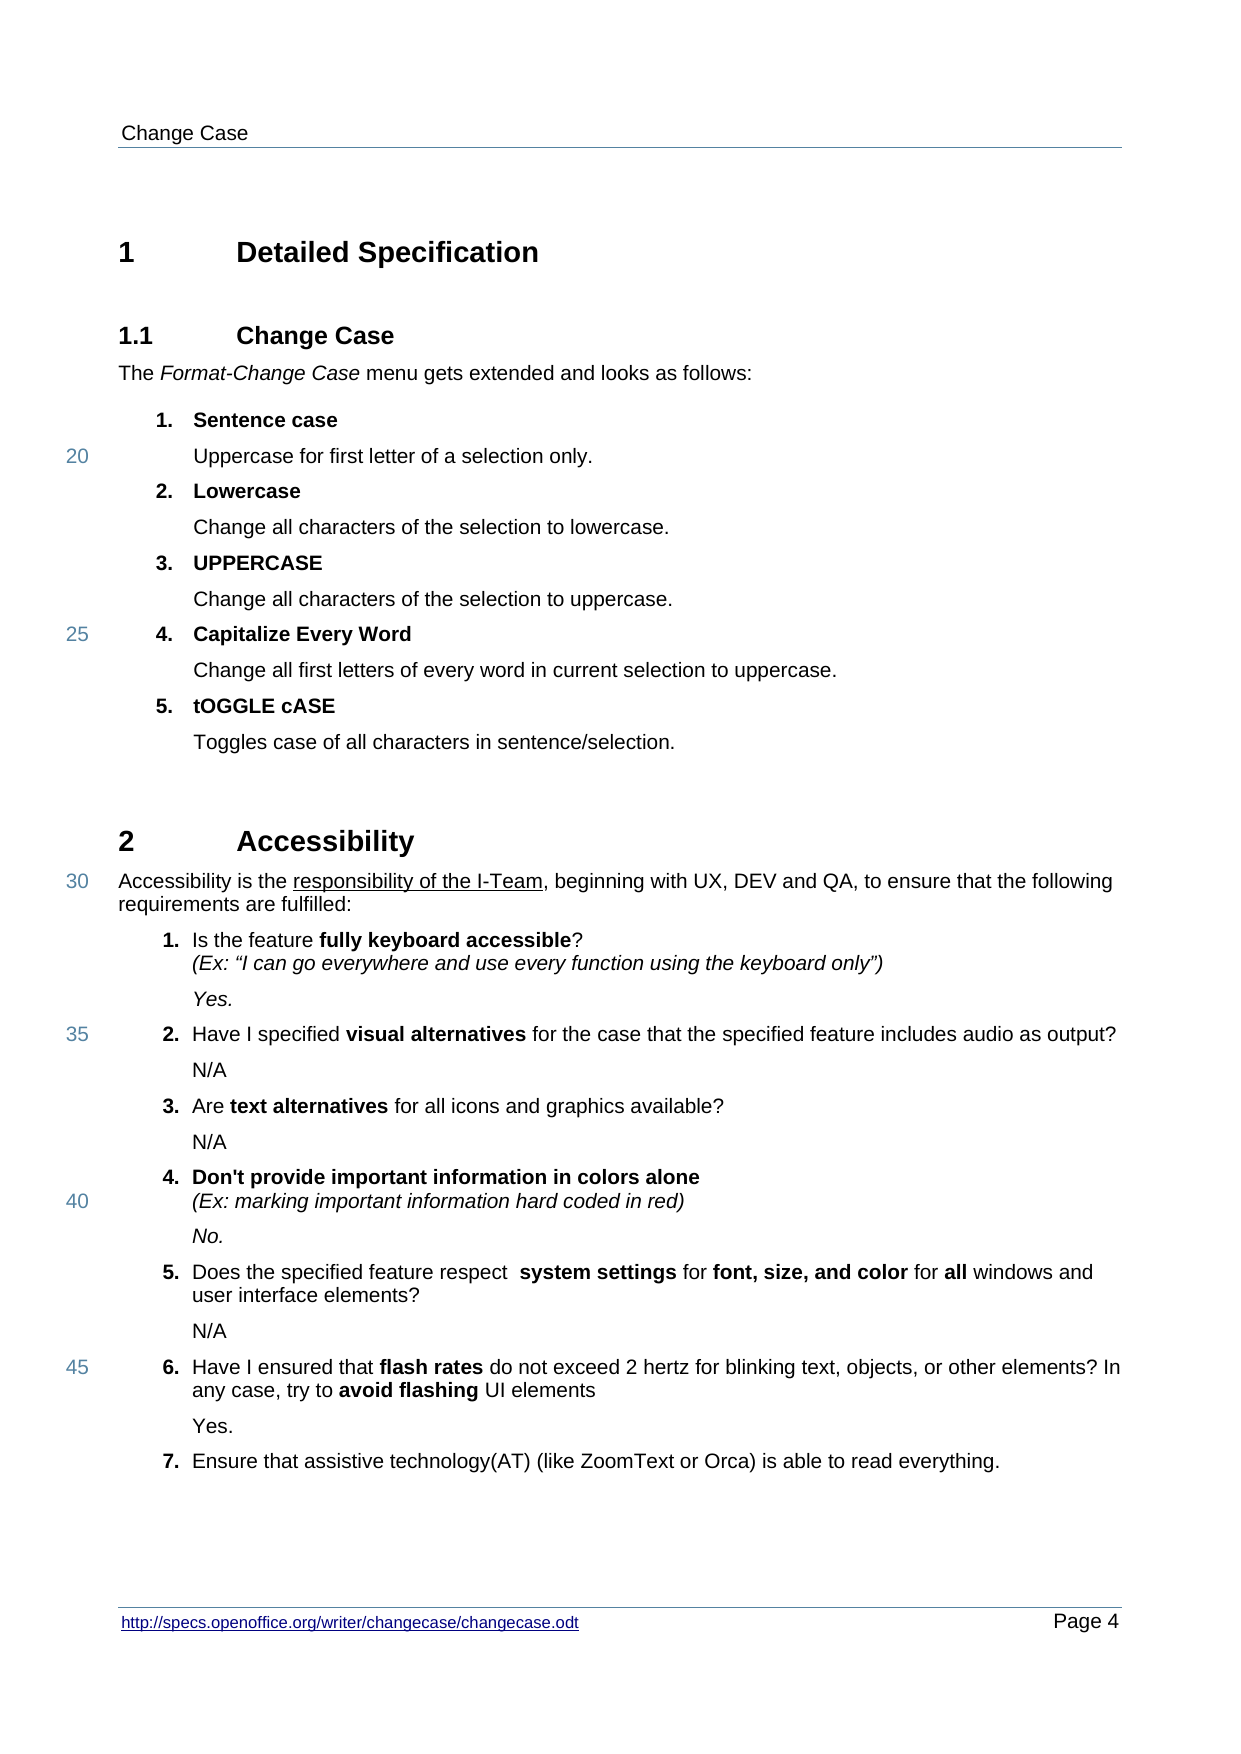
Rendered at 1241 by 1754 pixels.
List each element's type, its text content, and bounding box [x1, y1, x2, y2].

list Don't provide important information in colors alone (Ex: marking important information hard coded in red) [162, 1166, 1122, 1212]
list No. [162, 1225, 1122, 1248]
list Is the feature fully keyboard accessible? (Ex: “I can go everywhere and use every function using the keyboard only”) [162, 928, 1122, 975]
list Capitalize Every Word [156, 623, 1122, 646]
text Accessibility is the responsibility of the I-Team, beginning with UX, DEV and QA, to ensure that the following requirements are fulfilled: [118, 869, 1122, 916]
list Does the specified feature respect system settings for font, size, and color for all windows and user interface elements? [162, 1261, 1122, 1307]
list UPPERCASE [156, 552, 1122, 575]
list Change all characters of the selection to lowercase. [156, 516, 1122, 539]
subtitle Accessibility [118, 825, 1122, 858]
list Change all first letters of every word in current selection to uppercase. [156, 659, 1122, 682]
list N/A [162, 1130, 1122, 1153]
list Uppercase for first letter of a selection only. [156, 444, 1122, 468]
list N/A [162, 1059, 1122, 1082]
list tOGGLE cASE [156, 694, 1122, 718]
list Change all characters of the selection to uppercase. [156, 587, 1122, 611]
list Lowercase [156, 480, 1122, 503]
list Are text alternatives for all icons and graphics available? [162, 1094, 1122, 1118]
list Yes. [162, 987, 1122, 1011]
list Have I ensured that flash rates do not exceed 2 hertz for blinking text, objects, or other elements? In any case, try to avoid flashing UI elements [162, 1355, 1122, 1402]
list N/A [162, 1319, 1122, 1343]
list Toggles case of all characters in sentence/selection. [156, 730, 1122, 753]
list Ensure that assistive technology(AT) (like ZoomText or Orca) is able to read everything. [162, 1450, 1122, 1473]
list Have I specified visual alternatives for the case that the specified feature includes audio as output? [162, 1023, 1122, 1046]
list Yes. [162, 1414, 1122, 1437]
list <Start typing here> [162, 1486, 1122, 1509]
subtitle Detailed Specification [118, 236, 1122, 268]
subtitle Change Case [118, 322, 1122, 349]
list Sentence case [156, 409, 1122, 432]
text The Format-Change Case menu gets extended and looks as follows: [118, 361, 1122, 384]
